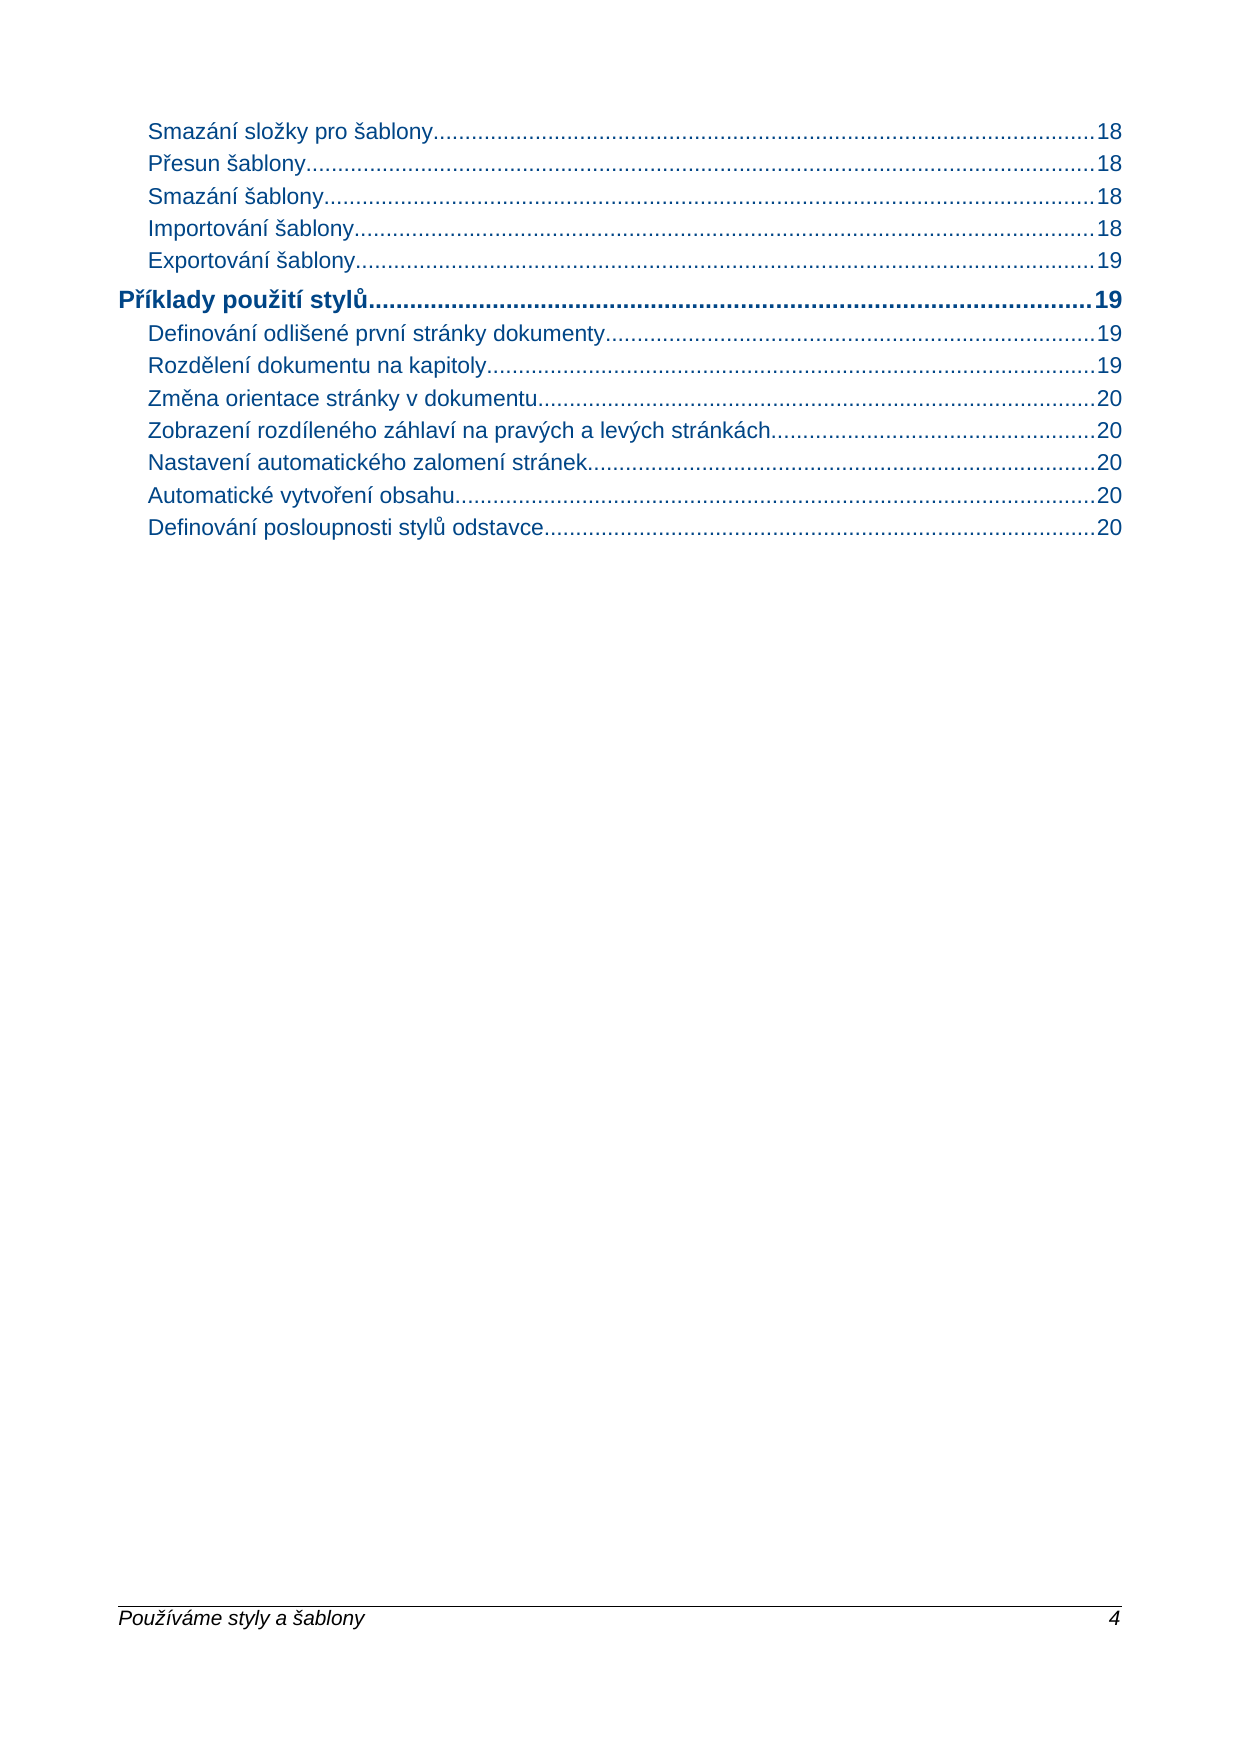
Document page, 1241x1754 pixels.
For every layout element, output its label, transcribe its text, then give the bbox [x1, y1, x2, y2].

text Definování posloupnosti stylů odstavce 20 [148, 514, 1122, 540]
text Přesun šablony 18 [148, 150, 1122, 177]
text Exportování šablony 19 [148, 247, 1122, 274]
text Rozdělení dokumentu na kapitoly 19 [148, 352, 1122, 379]
text Definování odlišené první stránky dokumenty 19 [148, 320, 1122, 346]
text Automatické vytvoření obsahu 20 [148, 482, 1122, 508]
text Příklady použití stylů 19 [118, 285, 1122, 314]
text Nastavení automatického zalomení stránek 20 [148, 449, 1122, 476]
text Změna orientace stránky v dokumentu 20 [148, 385, 1122, 411]
text Smazání složky pro šablony 18 [148, 118, 1122, 144]
text Importování šablony 18 [148, 215, 1122, 241]
text Zobrazení rozdíleného záhlaví na pravých a levých stránkách 20 [148, 417, 1122, 443]
text Smazání šablony 18 [148, 183, 1122, 209]
